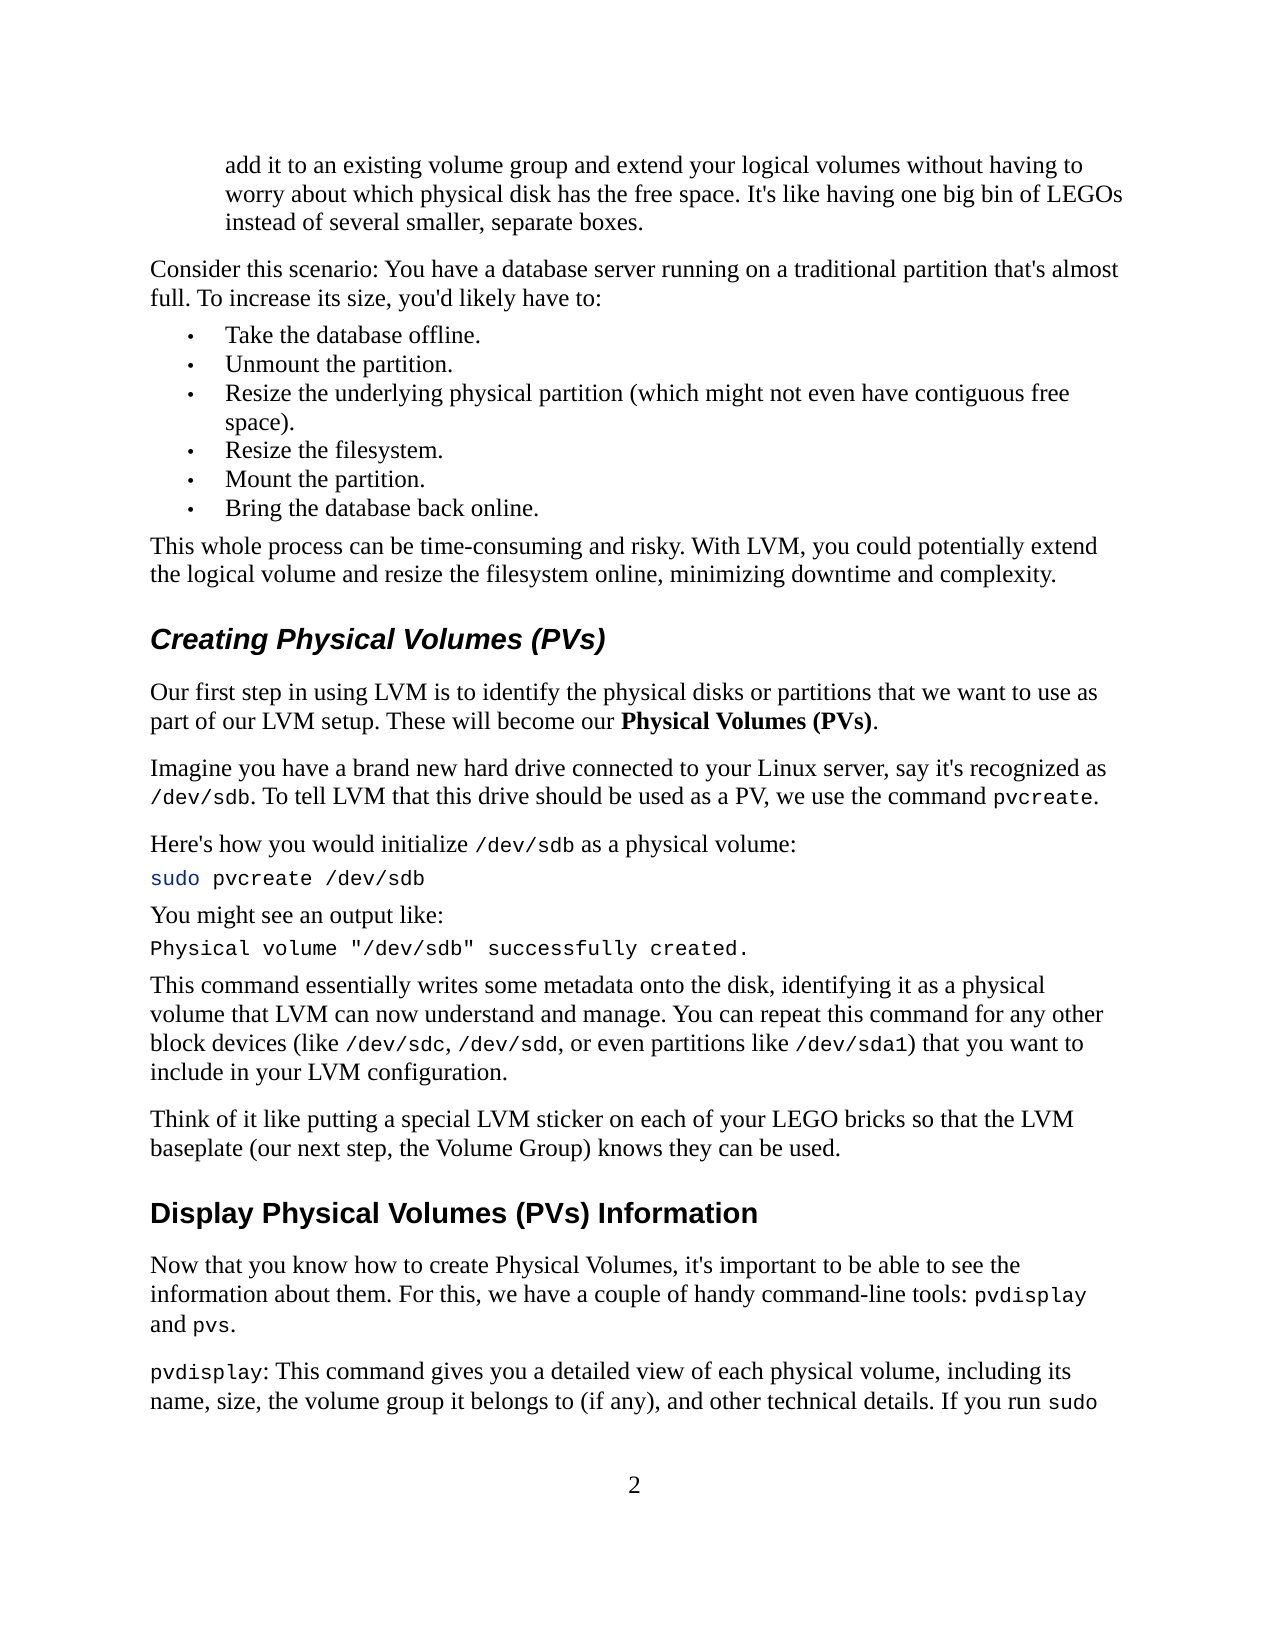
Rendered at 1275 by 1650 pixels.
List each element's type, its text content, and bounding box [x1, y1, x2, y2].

text Our first step in using LVM is to identify the physical disks or partitions that we want to use as part of our LVM setup. These will become our Physical Volumes (PVs). [150, 677, 1125, 735]
text This whole process can be time-consuming and risky. With LVM, you could potentially extend the logical volume and resize the filesystem online, minimizing downtime and complexity. [150, 531, 1125, 588]
text Now that you know how to create Physical Volumes, it's important to be able to see the information about them. For this, we have a couple of handy command-line tools: pvdisplay and pvs. [150, 1251, 1125, 1338]
list Bring the database back online. [187, 493, 1125, 522]
subtitle Creating Physical Volumes (PVs) [150, 622, 1125, 656]
list Take the database offline. [187, 321, 1125, 349]
text Think of it like putting a special LVM sticker on each of your LEGO bricks so that the LVM baseplate (our next step, the Volume Group) knows they can be used. [150, 1104, 1125, 1162]
text sudo pvcreate /dev/sdb [150, 867, 1125, 891]
list Unmount the partition. [187, 349, 1125, 378]
list Resize the underlying physical partition (which might not even have contiguous free space). [187, 378, 1125, 436]
subtitle Display Physical Volumes (PVs) Information [150, 1196, 1125, 1229]
text Imagine you have a brand new hard drive connected to your Linux server, say it's recognized as /dev/sdb. To tell LVM that this drive should be used as a PV, we use the command pvcreate. [150, 753, 1125, 811]
text Physical volume "/dev/sdb" successfully created. [150, 938, 1125, 961]
text This command essentially writes some metadata onto the disk, identifying it as a physical volume that LVM can now understand and manage. You can repeat this command for any other block devices (like /dev/sdc, /dev/sdd, or even partitions like /dev/sda1) that you want to include in your LVM configuration. [150, 970, 1125, 1086]
list add it to an existing volume group and extend your logical volumes without having to worry about which physical disk has the free space. It's like having one big bin of LEGOs instead of several smaller, separate boxes. [187, 150, 1125, 236]
text Here's how you would initialize /dev/sdb as a physical volume: [150, 829, 1125, 858]
list Resize the filesystem. [187, 436, 1125, 464]
text Consider this scenario: You have a database server running on a traditional partition that's almost full. To increase its size, you'd likely have to: [150, 254, 1125, 312]
list Mount the partition. [187, 464, 1125, 493]
text pvdisplay: This command gives you a detailed view of each physical volume, including its name, size, the volume group it belongs to (if any), and other technical details. If you run sudo [150, 1356, 1125, 1416]
text You might see an output like: [150, 900, 1125, 929]
